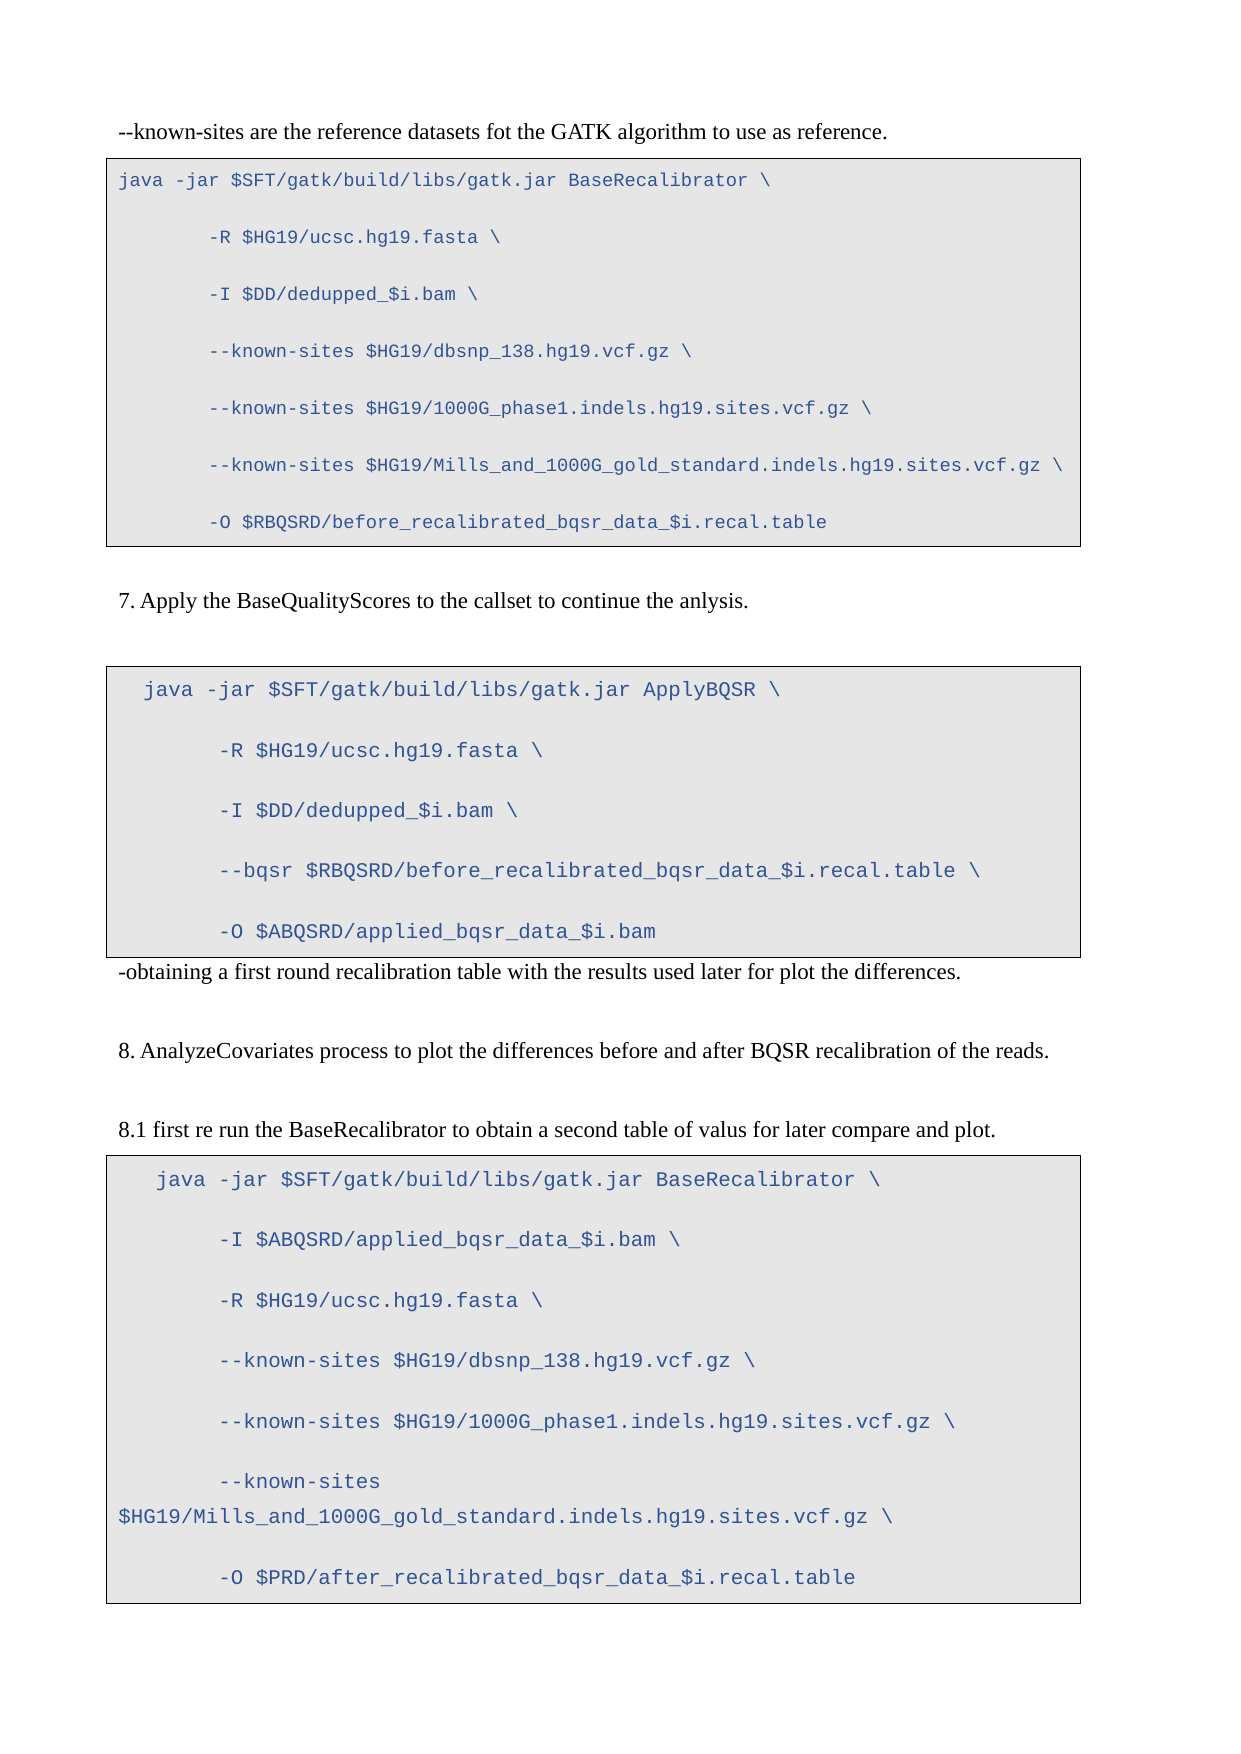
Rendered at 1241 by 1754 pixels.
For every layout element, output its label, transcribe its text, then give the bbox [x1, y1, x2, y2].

table_header java -jar $SFT/gatk/build/libs/gatk.jar BaseRecalibrator \ -R $HG19/ucsc.hg19.fasta \ -I $DD/dedupped_$i.bam \ --known-sites $HG19/dbsnp_138.hg19.vcf.gz \ --known-sites $HG19/1000G_phase1.indels.hg19.sites.vcf.gz \ --known-sites $HG19/Mills_and_1000G_gold_standard.indels.hg19.sites.vcf.gz \ -O $RBQSRD/before_recalibrated_bqsr_data_$i.recal.table [107, 159, 1080, 546]
text 7. Apply the BaseQualityScores to the callset to continue the anlysis. [118, 587, 1122, 613]
text 8. AnalyzeCovariates process to plot the differences before and after BQSR recalibration of the reads. [118, 1037, 1122, 1063]
text --known-sites are the reference datasets fot the GATK algorithm to use as reference. [118, 118, 1122, 144]
table_header java -jar $SFT/gatk/build/libs/gatk.jar BaseRecalibrator \ -I $ABQSRD/applied_bqsr_data_$i.bam \ -R $HG19/ucsc.hg19.fasta \ --known-sites $HG19/dbsnp_138.hg19.vcf.gz \ --known-sites $HG19/1000G_phase1.indels.hg19.sites.vcf.gz \ --known-sites $HG19/Mills_and_1000G_gold_standard.indels.hg19.sites.vcf.gz \ -O $PRD/after_recalibrated_bqsr_data_$i.recal.table [107, 1156, 1080, 1603]
text -obtaining a first round recalibration table with the results used later for plot the differences. [118, 958, 1122, 984]
table_header java -jar $SFT/gatk/build/libs/gatk.jar ApplyBQSR \ -R $HG19/ucsc.hg19.fasta \ -I $DD/dedupped_$i.bam \ --bqsr $RBQSRD/before_recalibrated_bqsr_data_$i.recal.table \ -O $ABQSRD/applied_bqsr_data_$i.bam [107, 667, 1080, 957]
text 8.1 first re run the BaseRecalibrator to obtain a second table of valus for later compare and plot. [118, 1116, 1122, 1142]
